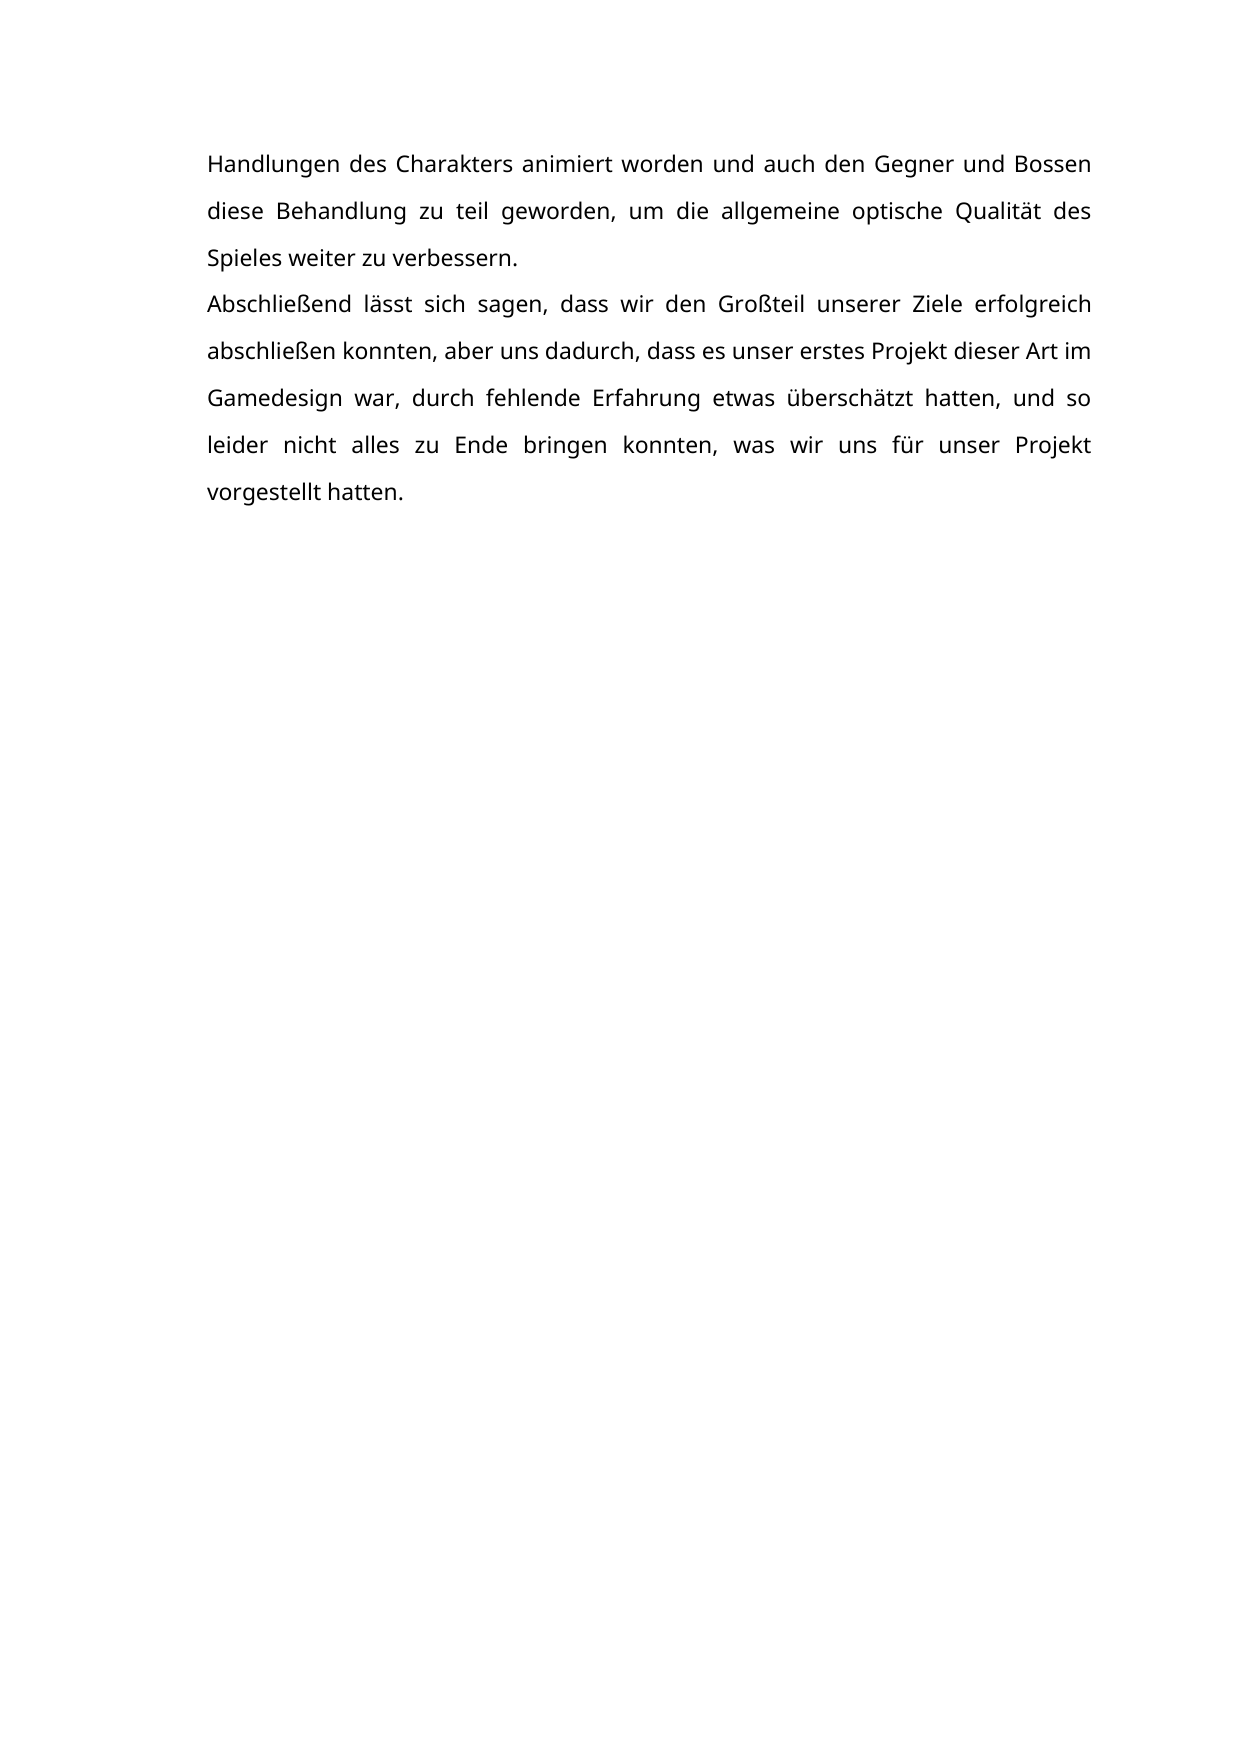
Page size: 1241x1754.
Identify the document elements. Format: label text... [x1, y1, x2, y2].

text Abschließend lässt sich sagen, dass wir den Großteil unserer Ziele erfolgreich abschließen konnten, aber uns dadurch, dass es unser erstes Projekt dieser Art im Gamedesign war, durch fehlende Erfahrung etwas überschätzt hatten, und so leider nicht alles zu Ende bringen konnten, was wir uns für unser Projekt vorgestellt hatten. [207, 288, 1092, 507]
text Handlungen des Charakters animiert worden und auch den Gegner und Bossen diese Behandlung zu teil geworden, um die allgemeine optische Qualität des Spieles weiter zu verbessern. [207, 148, 1092, 273]
